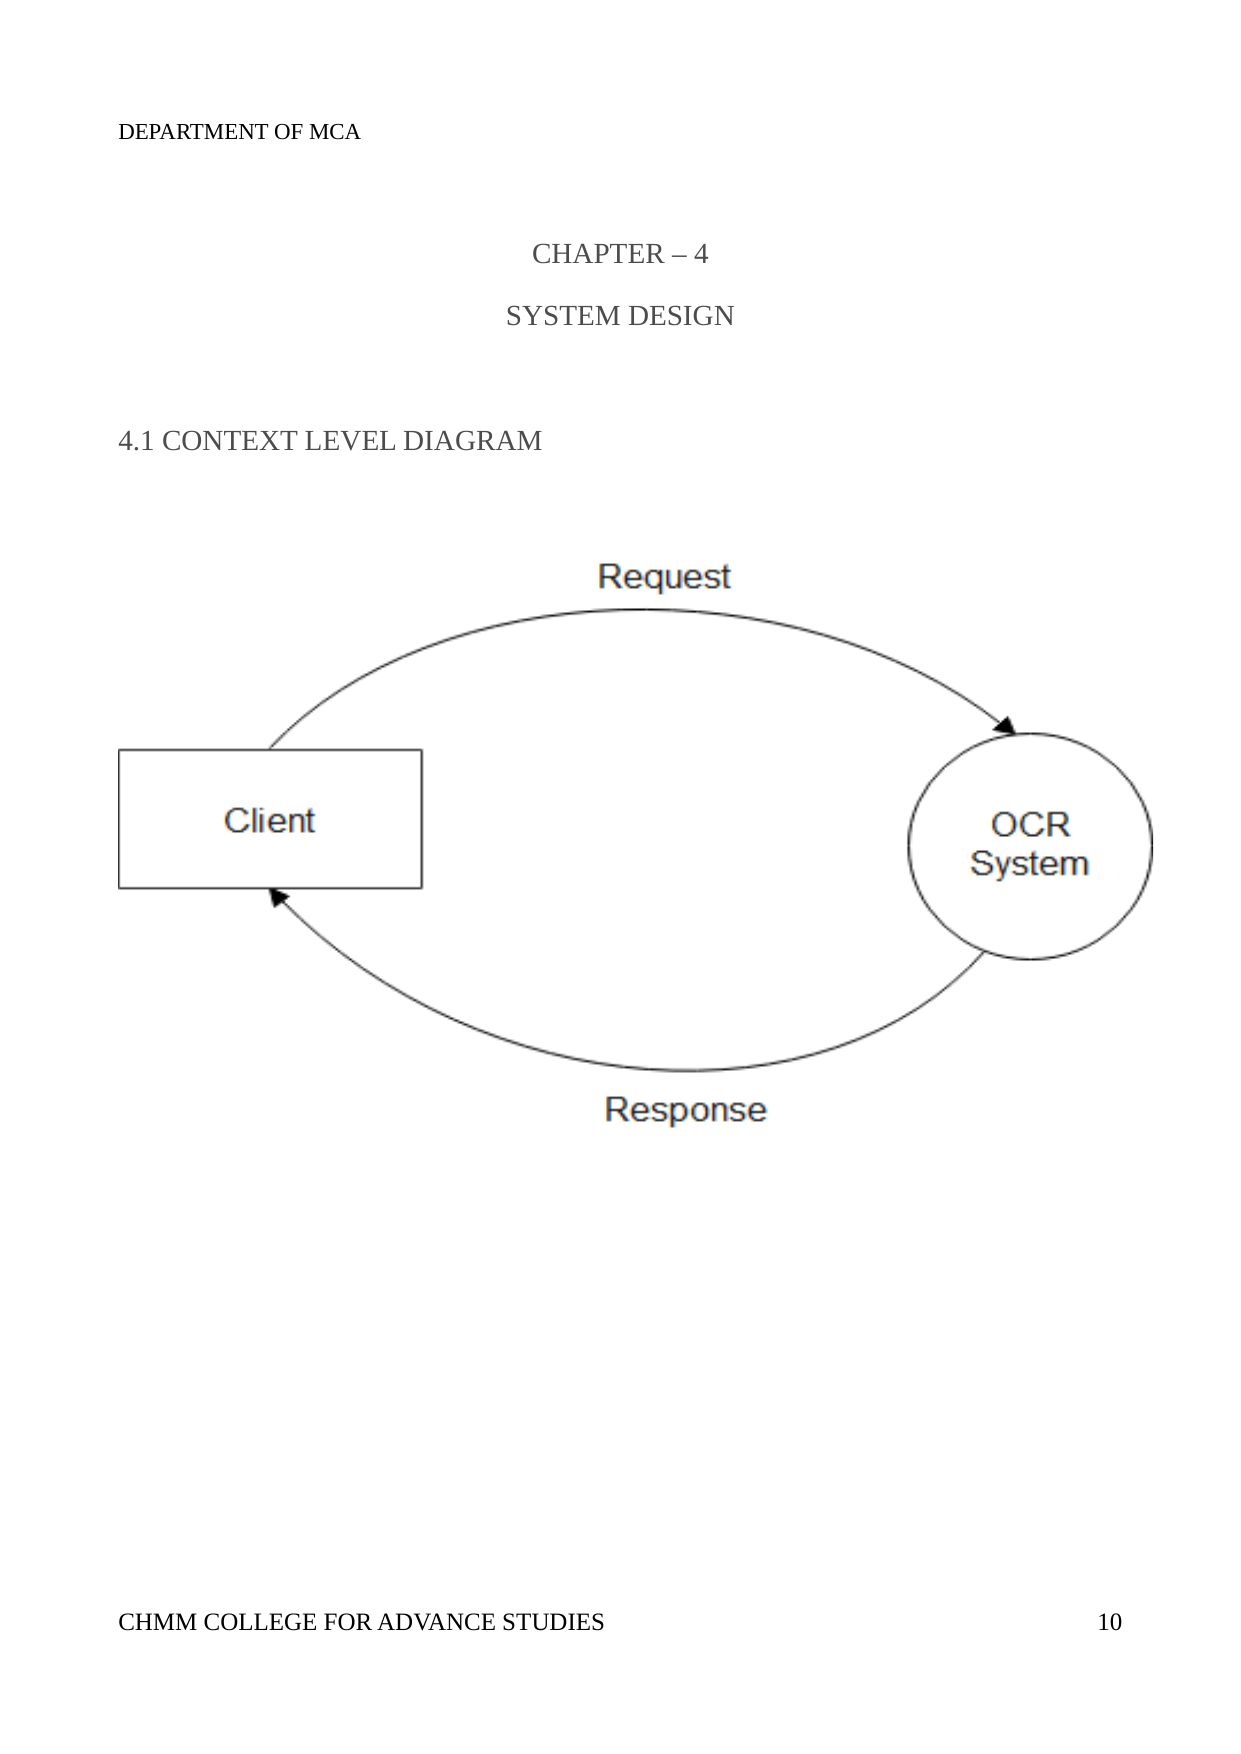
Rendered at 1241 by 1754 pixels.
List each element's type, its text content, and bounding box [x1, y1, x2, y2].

text SYSTEM DESIGN [118, 298, 1122, 332]
picture [118, 547, 1154, 1138]
text 4.1 CONTEXT LEVEL DIAGRAM [118, 423, 1122, 456]
text CHAPTER – 4 [118, 236, 1122, 270]
